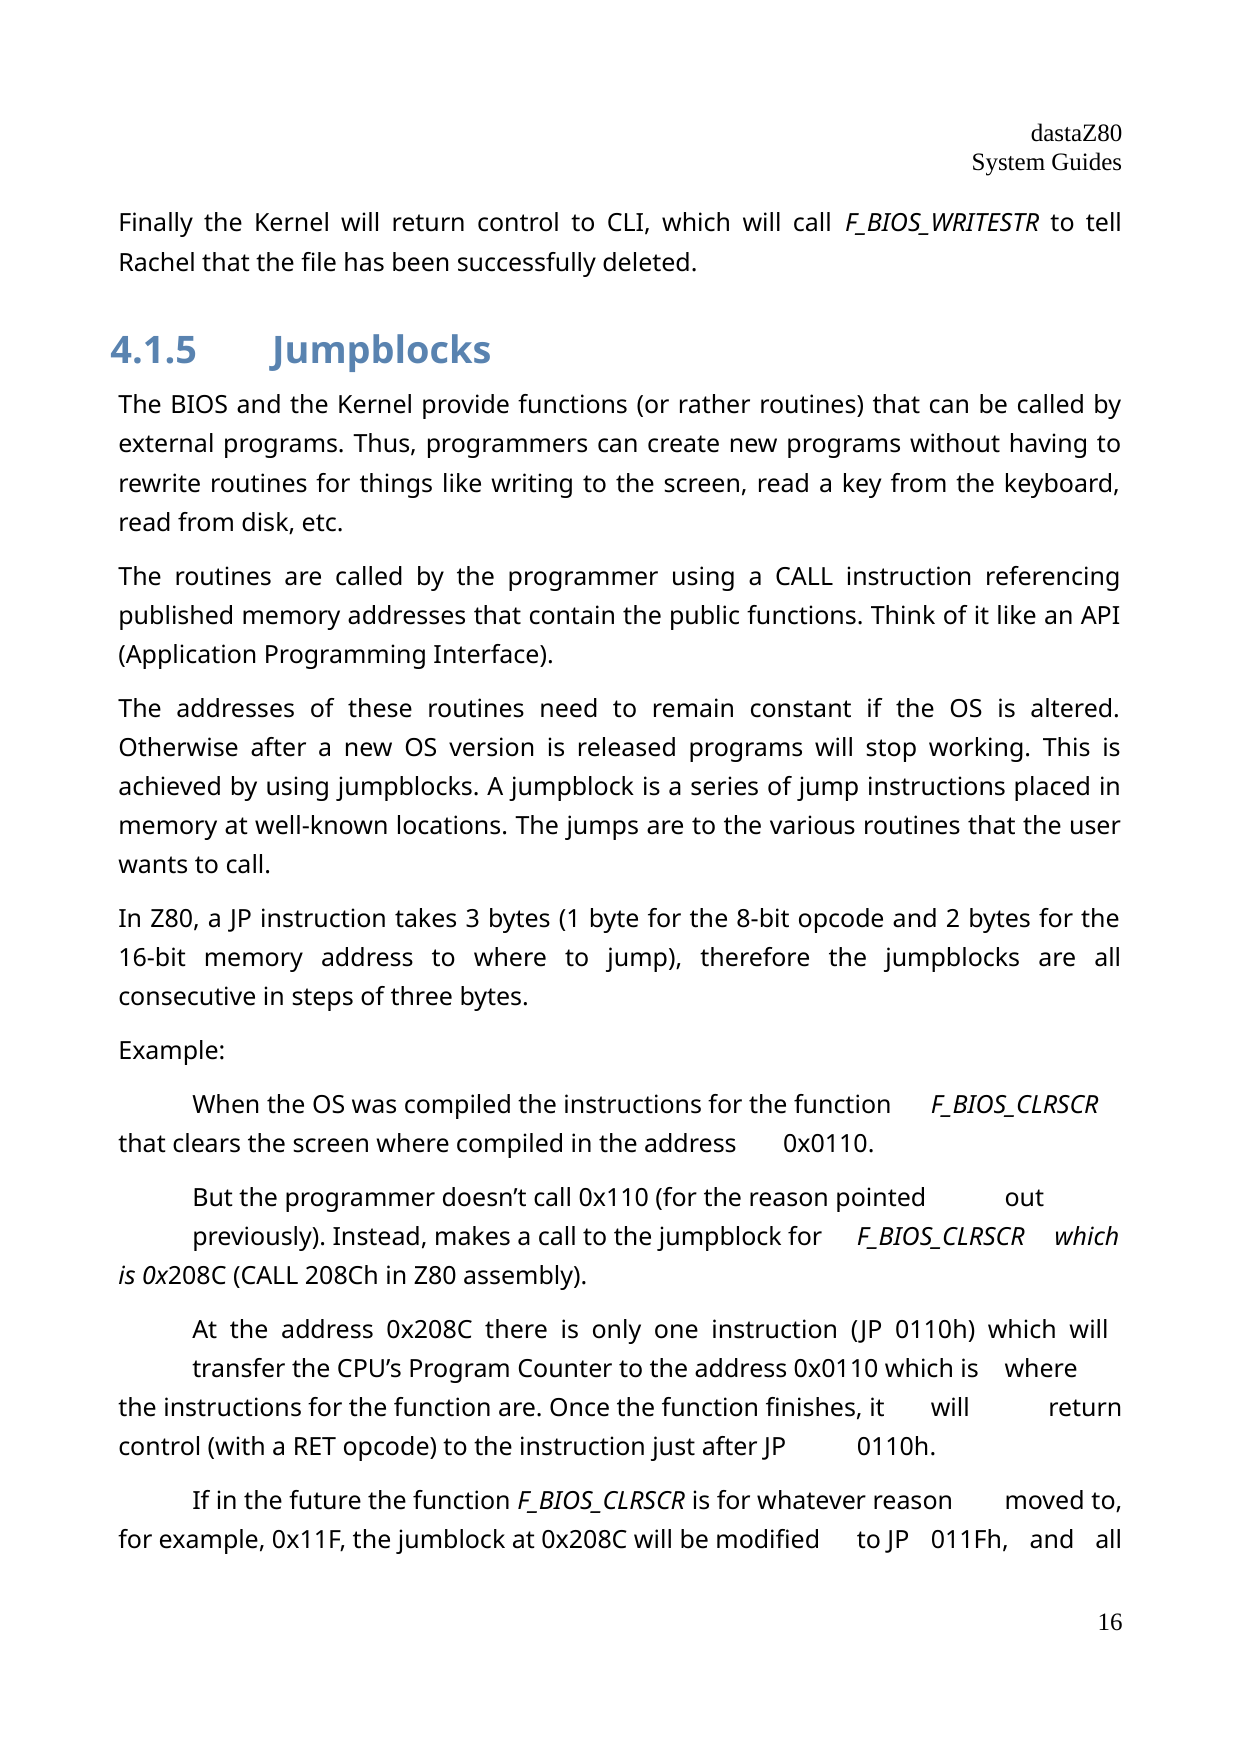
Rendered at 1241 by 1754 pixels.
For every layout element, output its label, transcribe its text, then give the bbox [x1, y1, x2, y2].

text When the OS was compiled the instructions for the function F_BIOS_CLRSCR that clears the screen where compiled in the address 0x0110. [118, 1086, 1122, 1160]
text At the address 0x208C there is only one instruction (JP 0110h) which will transfer the CPU’s Program Counter to the address 0x0110 which is where the instructions for the function are. Once the function finishes, it will return control (with a RET opcode) to the instruction just after JP 0110h. [118, 1311, 1122, 1463]
text The routines are called by the programmer using a CALL instruction referencing published memory addresses that contain the public functions. Think of it like an API (Application Programming Interface). [118, 558, 1122, 671]
text In Z80, a JP instruction takes 3 bytes (1 byte for the 8-bit opcode and 2 bytes for the 16-bit memory address to where to jump), therefore the jumpblocks are all consecutive in steps of three bytes. [118, 901, 1122, 1013]
text But the programmer doesn’t call 0x110 (for the reason pointed out previously). Instead, makes a call to the jumpblock for F_BIOS_CLRSCR which is 0x208C (CALL 208Ch in Z80 assembly). [118, 1179, 1122, 1292]
text If in the future the function F_BIOS_CLRSCR is for whatever reason moved to, for example, 0x11F, the jumblock at 0x208C will be modified to JP 011Fh, and all [118, 1483, 1122, 1556]
text Finally the Kernel will return control to CLI, which will call F_BIOS_WRITESTR to tell Rachel that the file has been successfully deleted. [118, 205, 1122, 278]
text The addresses of these routines need to remain constant if the OS is altered. Otherwise after a new OS version is released programs will stop working. This is achieved by using jumpblocks. A jumpblock is a series of jump instructions placed in memory at well-known locations. The jumps are to the various routines that the user wants to call. [118, 690, 1122, 881]
text Example: [118, 1033, 1122, 1067]
subtitle Jumpblocks [100, 323, 1122, 374]
text The BIOS and the Kernel provide functions (or rather routines) that can be called by external programs. Thus, programmers can create new programs without having to rewrite routines for things like writing to the screen, read a key from the keyboard, read from disk, etc. [118, 387, 1122, 538]
